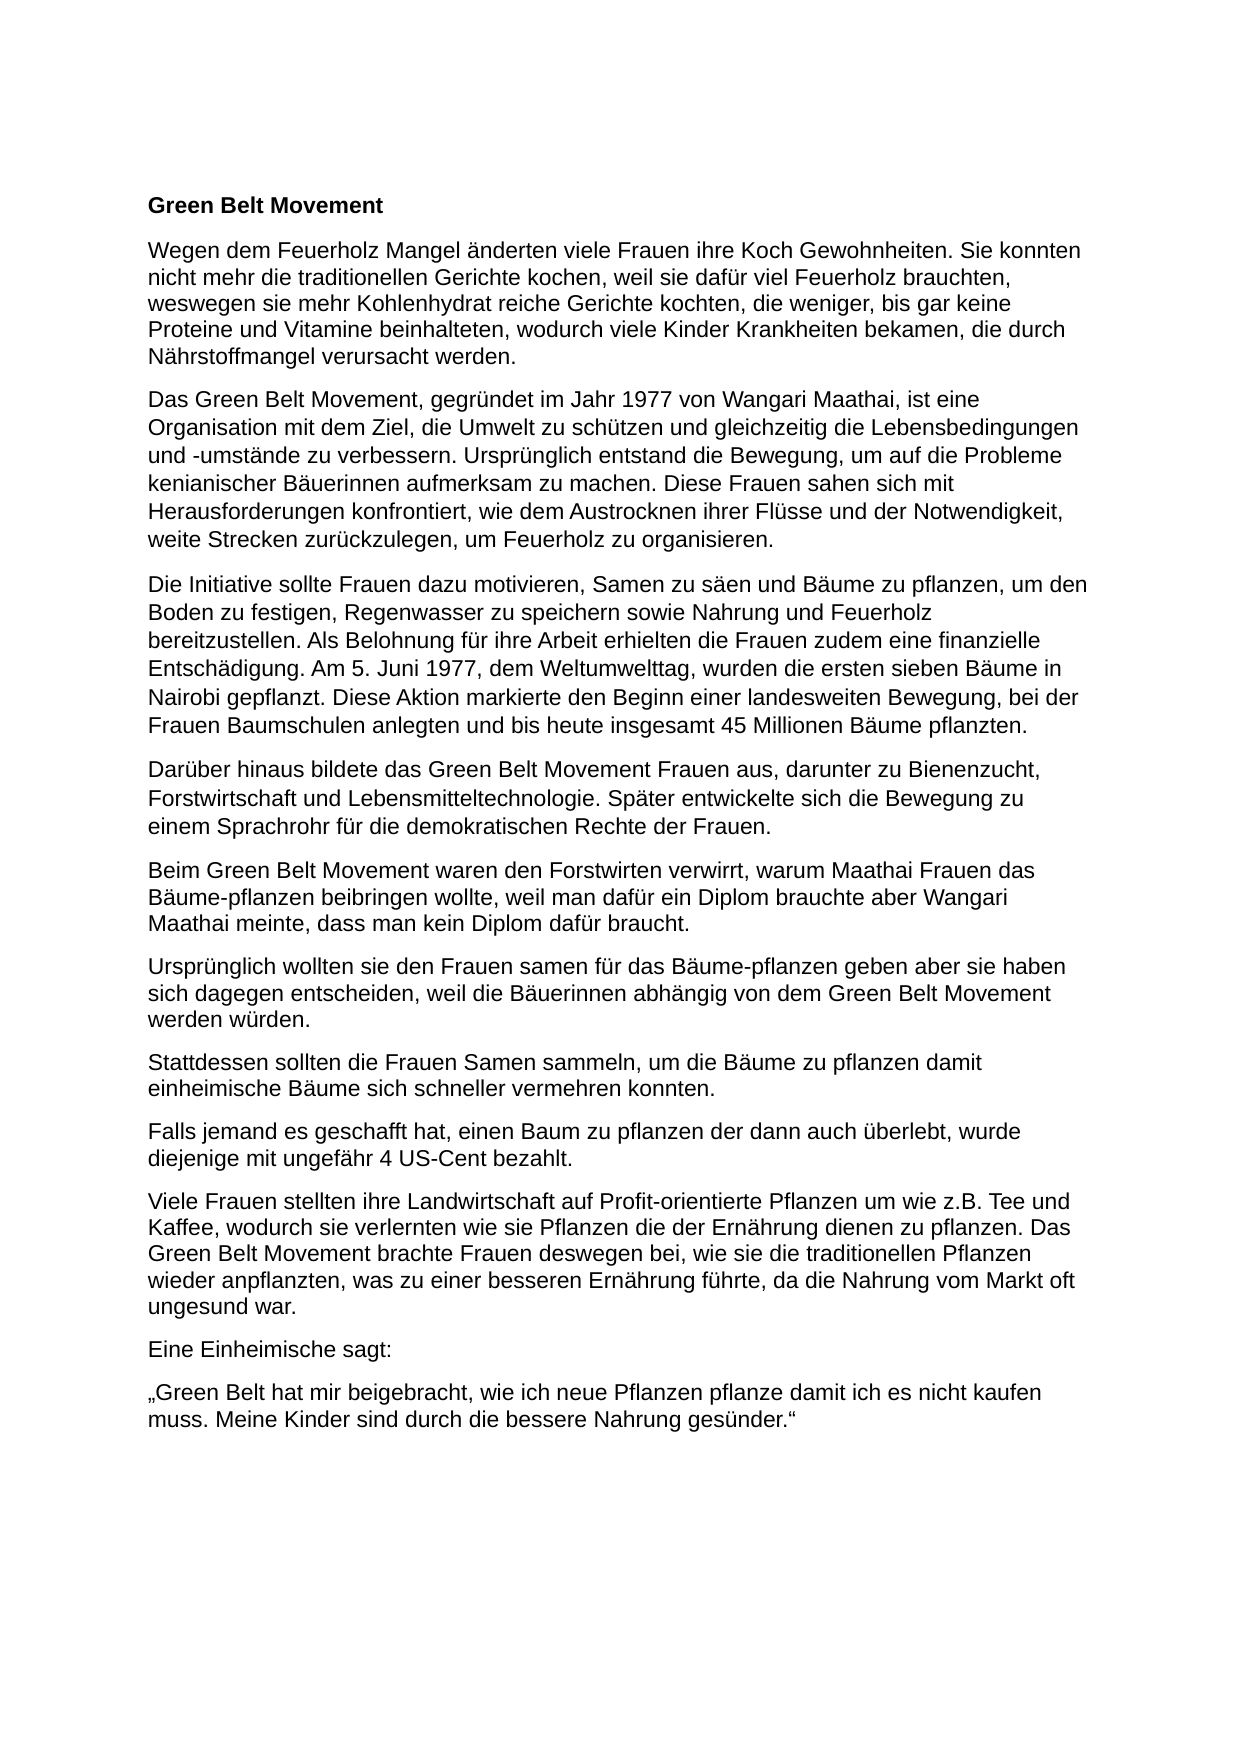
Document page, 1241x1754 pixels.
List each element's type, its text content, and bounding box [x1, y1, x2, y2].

text Ursprünglich wollten sie den Frauen samen für das Bäume-pflanzen geben aber sie haben sich dagegen entscheiden, weil die Bäuerinnen abhängig von dem Green Belt Movement werden würden. [148, 953, 1093, 1032]
text Stattdessen sollten die Frauen Samen sammeln, um die Bäume zu pflanzen damit einheimische Bäume sich schneller vermehren konnten. [148, 1049, 1093, 1102]
text Eine Einheimische sagt: [148, 1336, 1093, 1362]
text Viele Frauen stellten ihre Landwirtschaft auf Profit-orientierte Pflanzen um wie z.B. Tee und Kaffee, wodurch sie verlernten wie sie Pflanzen die der Ernährung dienen zu pflanzen. Das Green Belt Movement brachte Frauen deswegen bei, wie sie die traditionellen Pflanzen wieder anpflanzten, was zu einer besseren Ernährung führte, da die Nahrung vom Markt oft ungesund war. [148, 1188, 1093, 1319]
text Falls jemand es geschafft hat, einen Baum zu pflanzen der dann auch überlebt, wurde diejenige mit ungefähr 4 US-Cent bezahlt. [148, 1118, 1093, 1171]
text Green Belt Movement [148, 192, 1093, 219]
text Das Green Belt Movement, gegründet im Jahr 1977 von Wangari Maathai, ist eine Organisation mit dem Ziel, die Umwelt zu schützen und gleichzeitig die Lebensbedingungen und -umstände zu verbessern. Ursprünglich entstand die Bewegung, um auf die Probleme kenianischer Bäuerinnen aufmerksam zu machen. Diese Frauen sahen sich mit Herausforderungen konfrontiert, wie dem Austrocknen ihrer Flüsse und der Notwendigkeit, weite Strecken zurückzulegen, um Feuerholz zu organisieren. [148, 386, 1093, 553]
text Beim Green Belt Movement waren den Forstwirten verwirrt, warum Maathai Frauen das Bäume-pflanzen beibringen wollte, weil man dafür ein Diplom brauchte aber Wangari Maathai meinte, dass man kein Diplom dafür braucht. [148, 857, 1093, 937]
text Die Initiative sollte Frauen dazu motivieren, Samen zu säen und Bäume zu pflanzen, um den Boden zu festigen, Regenwasser zu speichern sowie Nahrung und Feuerholz bereitzustellen. Als Belohnung für ihre Arbeit erhielten die Frauen zudem eine finanzielle Entschädigung. Am 5. Juni 1977, dem Weltumwelttag, wurden die ersten sieben Bäume in Nairobi gepflanzt. Diese Aktion markierte den Beginn einer landesweiten Bewegung, bei der Frauen Baumschulen anlegten und bis heute insgesamt 45 Millionen Bäume pflanzten. [148, 571, 1093, 738]
text Darüber hinaus bildete das Green Belt Movement Frauen aus, darunter zu Bienenzucht, Forstwirtschaft und Lebensmitteltechnologie. Später entwickelte sich die Bewegung zu einem Sprachrohr für die demokratischen Rechte der Frauen. [148, 756, 1093, 839]
text Wegen dem Feuerholz Mangel änderten viele Frauen ihre Koch Gewohnheiten. Sie konnten nicht mehr die traditionellen Gerichte kochen, weil sie dafür viel Feuerholz brauchten, weswegen sie mehr Kohlenhydrat reiche Gerichte kochten, die weniger, bis gar keine Proteine und Vitamine beinhalteten, wodurch viele Kinder Krankheiten bekamen, die durch Nährstoffmangel verursacht werden. [148, 237, 1093, 369]
text „Green Belt hat mir beigebracht, wie ich neue Pflanzen pflanze damit ich es nicht kaufen muss. Meine Kinder sind durch die bessere Nahrung gesünder.“ [148, 1379, 1093, 1432]
